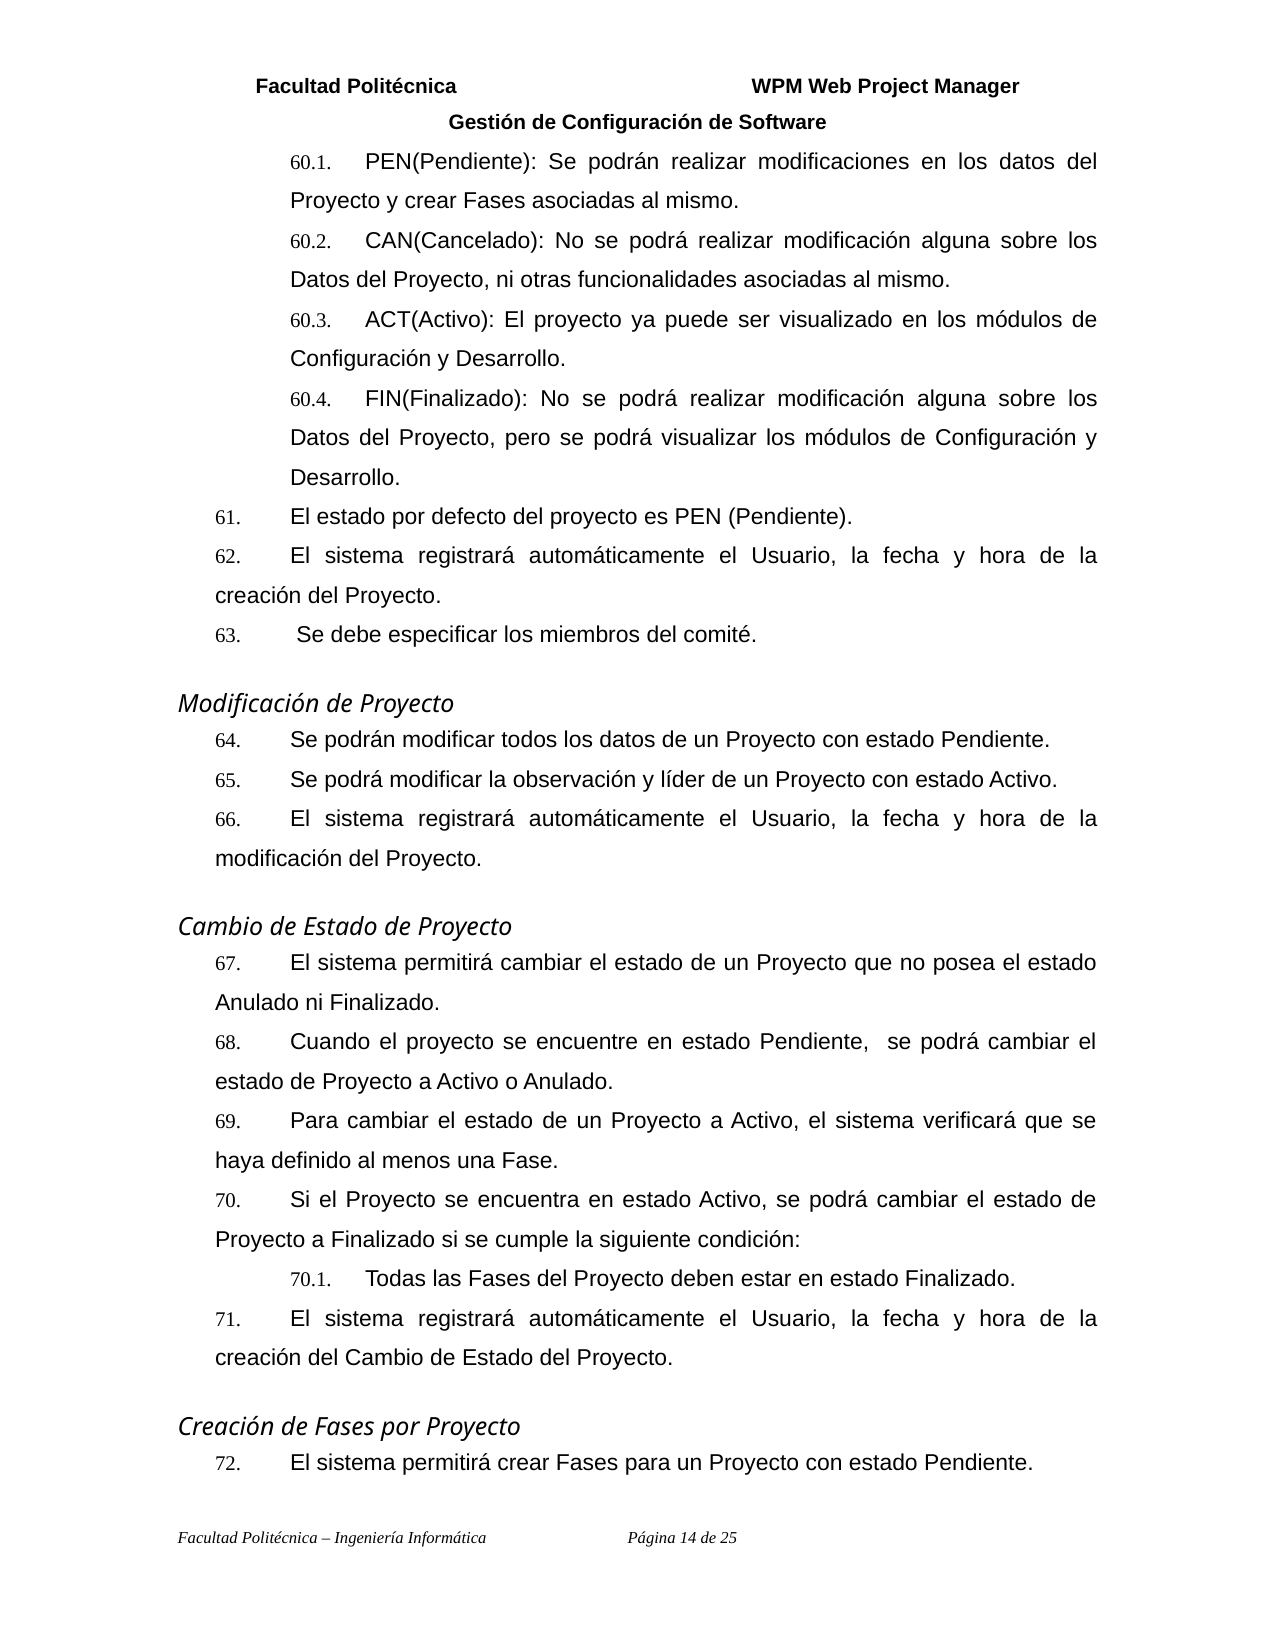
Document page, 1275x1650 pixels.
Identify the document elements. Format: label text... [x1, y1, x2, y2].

list Todas las Fases del Proyecto deben estar en estado Finalizado. [290, 1265, 1098, 1292]
list ACT(Activo): El proyecto ya puede ser visualizado en los módulos de Configuración y Desarrollo. [290, 306, 1098, 371]
text Creación de Fases por Proyecto [177, 1409, 1098, 1443]
list El sistema registrará automáticamente el Usuario, la fecha y hora de la modificación del Proyecto. [215, 805, 1098, 871]
list El sistema permitirá cambiar el estado de un Proyecto que no posea el estado Anulado ni Finalizado. [215, 949, 1098, 1015]
text Cambio de Estado de Proyecto [177, 909, 1098, 943]
list El sistema registrará automáticamente el Usuario, la fecha y hora de la creación del Proyecto. [215, 542, 1098, 608]
list El sistema registrará automáticamente el Usuario, la fecha y hora de la creación del Cambio de Estado del Proyecto. [215, 1305, 1098, 1371]
list PEN(Pendiente): Se podrán realizar modificaciones en los datos del Proyecto y crear Fases asociadas al mismo. [290, 148, 1098, 213]
list Se podrá modificar la observación y líder de un Proyecto con estado Activo. [215, 766, 1098, 792]
list FIN(Finalizado): No se podrá realizar modificación alguna sobre los Datos del Proyecto, pero se podrá visualizar los módulos de Configuración y Desarrollo. [290, 384, 1098, 490]
list Si el Proyecto se encuentra en estado Activo, se podrá cambiar el estado de Proyecto a Finalizado si se cumple la siguiente condición: [215, 1186, 1098, 1252]
list CAN(Cancelado): No se podrá realizar modificación alguna sobre los Datos del Proyecto, ni otras funcionalidades asociadas al mismo. [290, 227, 1098, 292]
list Se debe especificar los miembros del comité. [215, 621, 1098, 648]
list El sistema permitirá crear Fases para un Proyecto con estado Pendiente. [215, 1449, 1098, 1475]
list El estado por defecto del proyecto es PEN (Pendiente). [215, 503, 1098, 529]
list Se podrán modificar todos los datos de un Proyecto con estado Pendiente. [215, 726, 1098, 752]
list Para cambiar el estado de un Proyecto a Activo, el sistema verificará que se haya definido al menos una Fase. [215, 1107, 1098, 1173]
text Modificación de Proyecto [177, 686, 1098, 720]
list Cuando el proyecto se encuentre en estado Pendiente, se podrá cambiar el estado de Proyecto a Activo o Anulado. [215, 1028, 1098, 1094]
